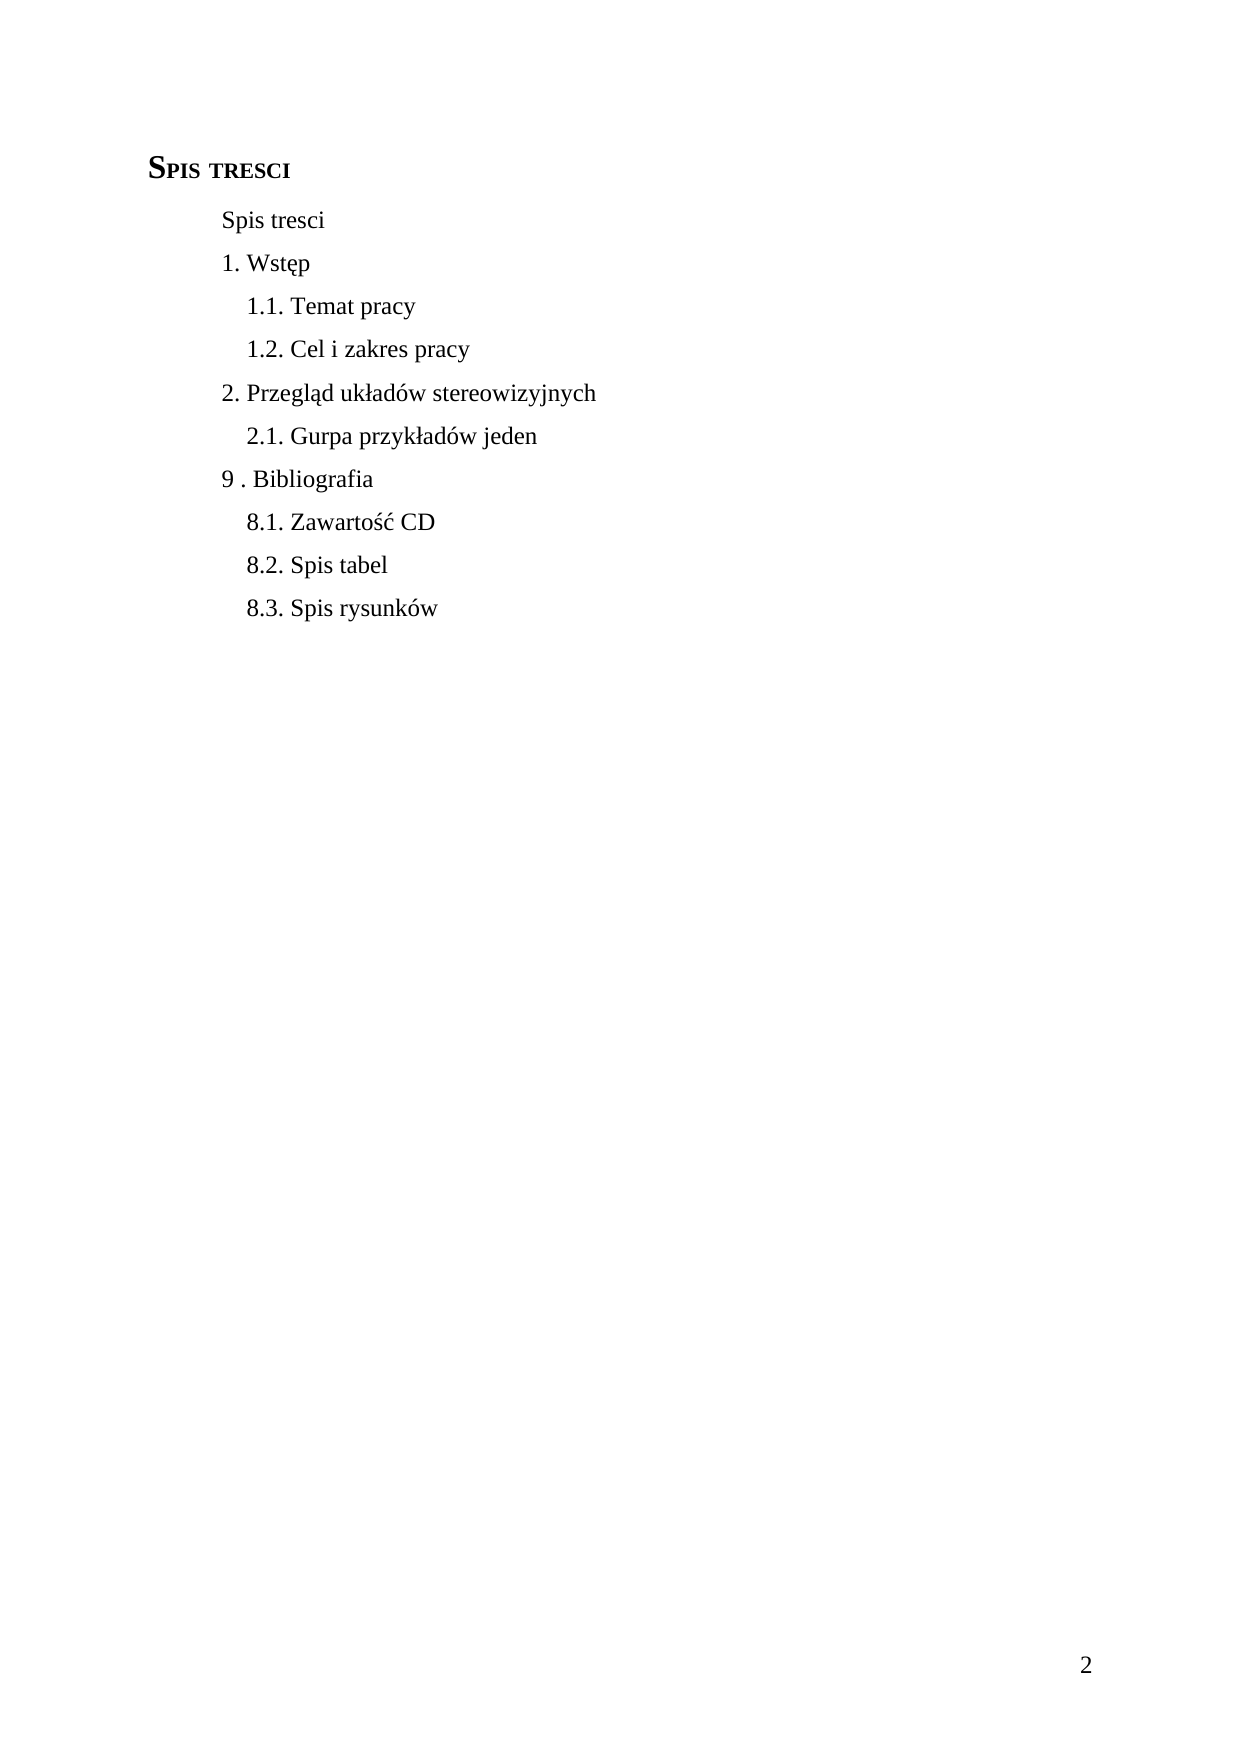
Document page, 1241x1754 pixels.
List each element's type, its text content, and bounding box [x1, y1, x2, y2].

text 2.1. Gurpa przykładów jeden [173, 421, 1093, 449]
subtitle Spis tresci [148, 148, 1093, 186]
text 2. Przegląd układów stereowizyjnych [148, 378, 1093, 406]
text 8.1. Zawartość CD [173, 507, 1093, 536]
text 8.2. Spis tabel [173, 550, 1093, 579]
text 8.3. Spis rysunków [173, 593, 1093, 622]
text Spis tresci [148, 205, 1093, 234]
text 1. Wstęp [148, 248, 1093, 277]
text 1.2. Cel i zakres pracy [173, 334, 1093, 363]
text 9 . Bibliografia [148, 464, 1093, 493]
text 1.1. Temat pracy [173, 291, 1093, 320]
